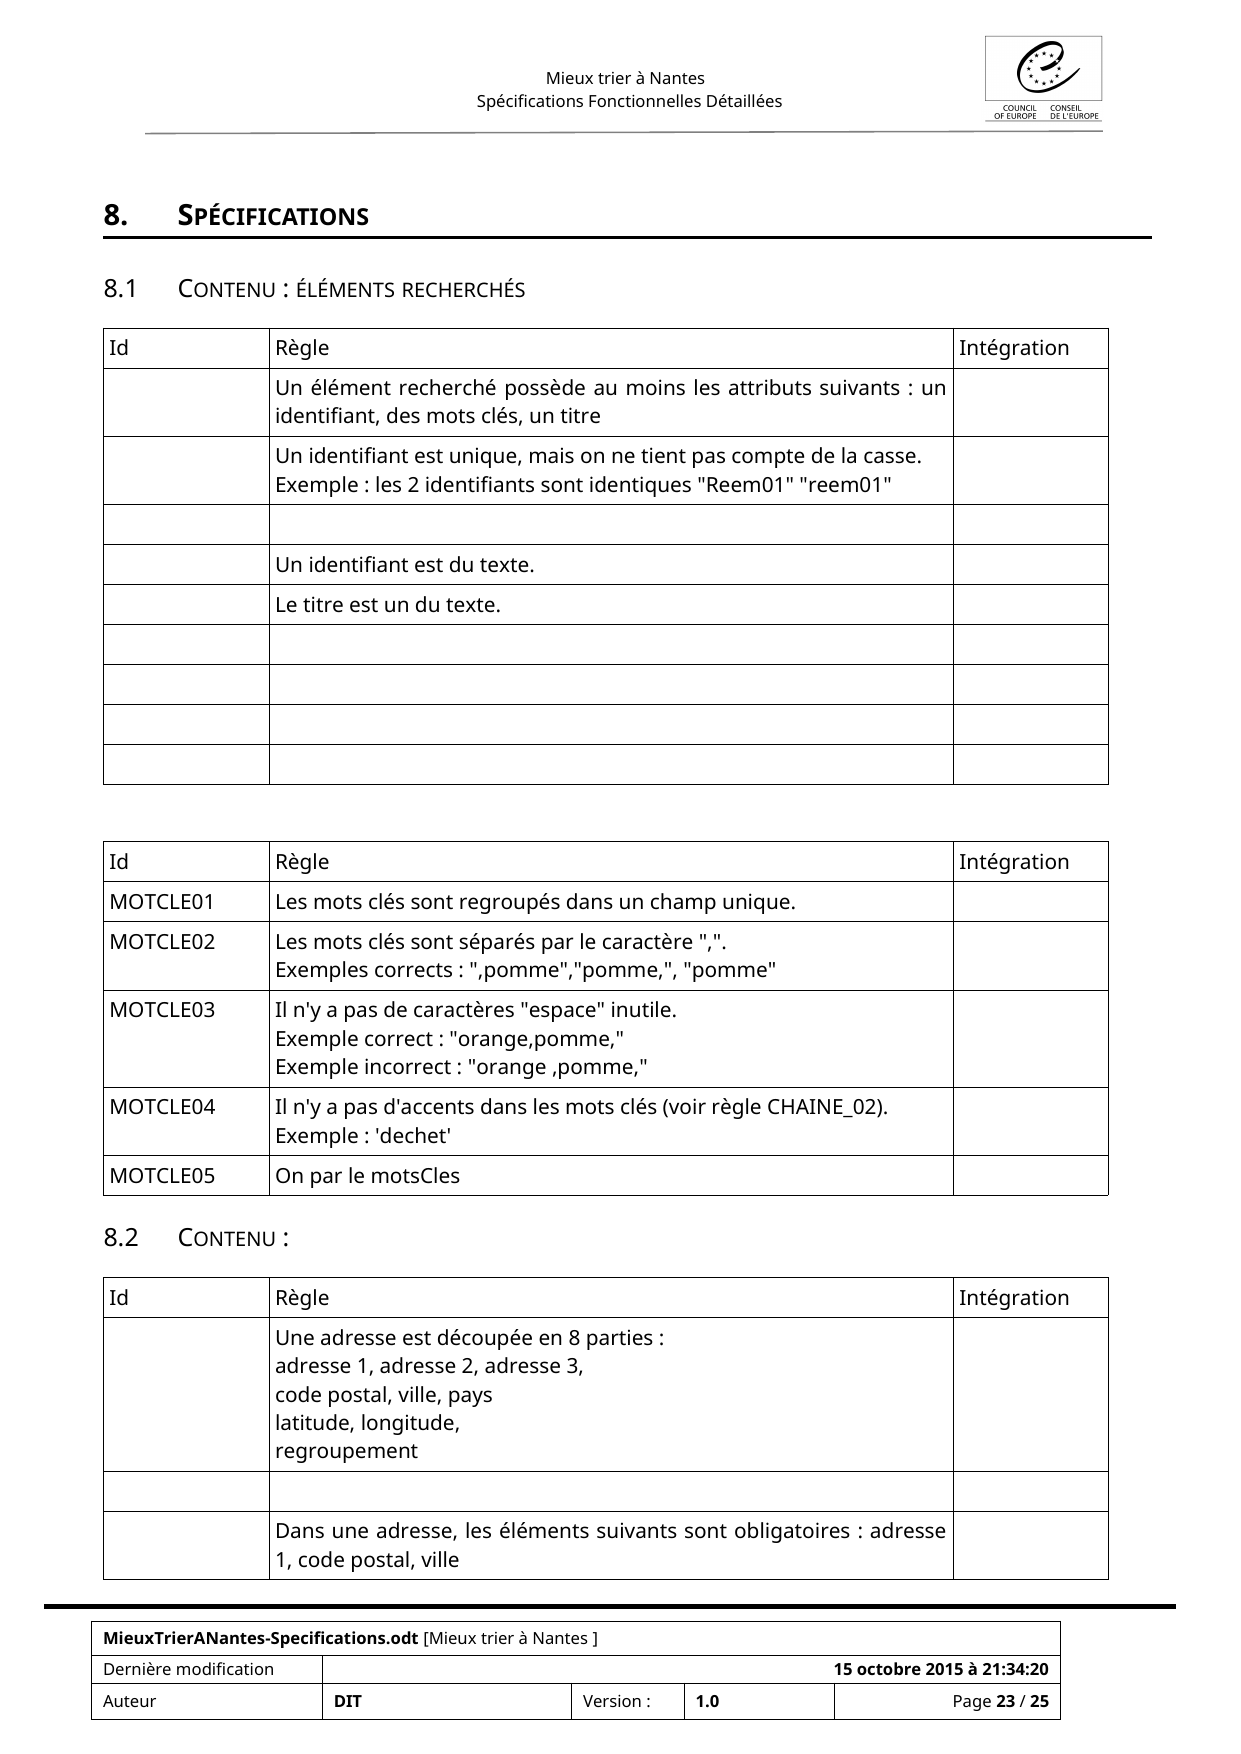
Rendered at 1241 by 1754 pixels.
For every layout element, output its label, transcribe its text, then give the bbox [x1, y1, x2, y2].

table_cell [270, 625, 953, 664]
table_header Intégration [954, 329, 1108, 367]
table_cell Les mots clés sont regroupés dans un champ unique. [270, 882, 953, 921]
table_cell On par le motsCles [270, 1156, 953, 1195]
table_cell MOTCLE04 [104, 1088, 269, 1155]
table_cell [104, 745, 269, 784]
table_cell [954, 991, 1108, 1087]
subtitle Contenu : [103, 1220, 1152, 1256]
table_cell Un élément recherché possède au moins les attributs suivants : un identifiant, des mots clés, un titre [270, 369, 953, 436]
table_cell [104, 665, 269, 704]
table_cell [954, 705, 1108, 744]
table_cell [954, 1088, 1108, 1155]
table_cell [954, 882, 1108, 921]
table_cell [270, 665, 953, 704]
table_cell [104, 1318, 269, 1471]
table_header Règle [270, 1278, 953, 1317]
table_cell MOTCLE02 [104, 922, 269, 990]
table_cell [270, 1472, 953, 1511]
table_header Règle [270, 842, 953, 881]
table_cell Il n'y a pas d'accents dans les mots clés (voir règle CHAINE_02). Exemple : 'dechet' [270, 1088, 953, 1155]
subtitle Contenu : éléments recherchés [103, 270, 1152, 307]
table_cell [104, 545, 269, 584]
table_cell MOTCLE05 [104, 1156, 269, 1195]
subtitle Spécifications [103, 194, 1152, 236]
table_cell Un identifiant est unique, mais on ne tient pas compte de la casse. Exemple : les 2 identifiants sont identiques "Reem01" "reem01" [270, 437, 953, 504]
table_cell [104, 369, 269, 436]
table_header Id [104, 329, 269, 367]
table_cell Un identifiant est du texte. [270, 545, 953, 584]
table_cell [104, 437, 269, 504]
table_cell [104, 625, 269, 664]
table_cell [270, 745, 953, 784]
table_cell [104, 585, 269, 624]
table_cell [954, 545, 1108, 584]
table_header Id [104, 1278, 269, 1317]
table_cell [104, 705, 269, 744]
table_cell Il n'y a pas de caractères "espace" inutile. Exemple correct : "orange,pomme," Exemple incorrect : "orange ,pomme," [270, 991, 953, 1087]
table_cell [104, 1472, 269, 1511]
table_cell [954, 922, 1108, 990]
table_cell MOTCLE01 [104, 882, 269, 921]
table_cell [954, 1472, 1108, 1511]
table_header Intégration [954, 842, 1108, 881]
picture [981, 32, 1104, 125]
table_cell [954, 665, 1108, 704]
table_cell [954, 585, 1108, 624]
table_cell [954, 1512, 1108, 1579]
table_cell [954, 505, 1108, 544]
table_header Intégration [954, 1278, 1108, 1317]
table_header Règle [270, 329, 953, 367]
table_cell [270, 705, 953, 744]
table_cell Dans une adresse, les éléments suivants sont obligatoires : adresse 1, code postal, ville [270, 1512, 953, 1579]
table_cell Les mots clés sont séparés par le caractère ",". Exemples corrects : ",pomme","pomme,", "pomme" [270, 922, 953, 990]
table_cell [104, 1512, 269, 1579]
table_cell [104, 505, 269, 544]
table_cell [954, 745, 1108, 784]
table_cell MOTCLE03 [104, 991, 269, 1087]
table_cell [270, 505, 953, 544]
table_cell Une adresse est découpée en 8 parties : adresse 1, adresse 2, adresse 3, code postal, ville, pays latitude, longitude, regroupement [270, 1318, 953, 1471]
table_cell [954, 369, 1108, 436]
table_cell Le titre est un du texte. [270, 585, 953, 624]
table_cell [954, 1318, 1108, 1471]
table_cell [954, 1156, 1108, 1195]
table_cell [954, 437, 1108, 504]
table_header Id [104, 842, 269, 881]
table_cell [954, 625, 1108, 664]
